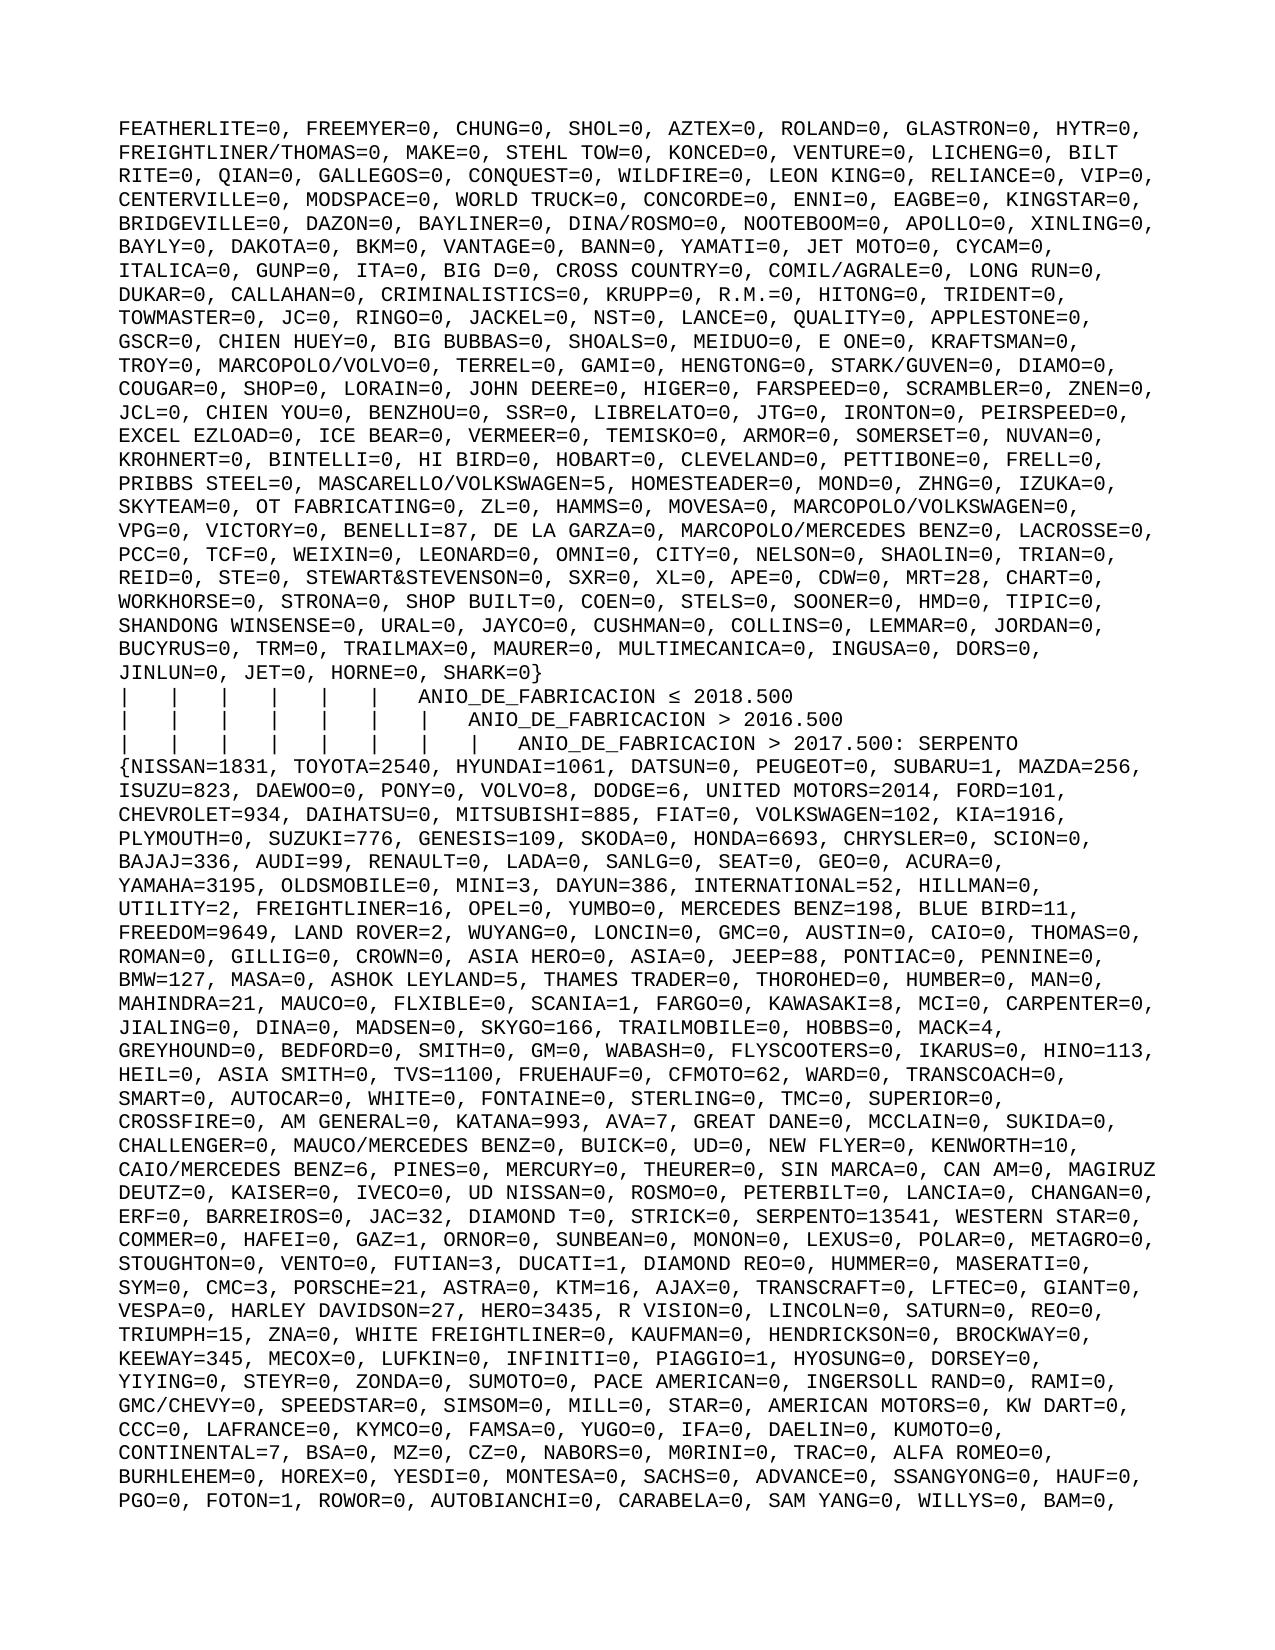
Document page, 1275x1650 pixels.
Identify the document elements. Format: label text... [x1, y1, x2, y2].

text | | | | | | | ANIO_DE_FABRICACION > 2016.500 [118, 709, 1157, 733]
text FEATHERLITE=0, FREEMYER=0, CHUNG=0, SHOL=0, AZTEX=0, ROLAND=0, GLASTRON=0, HYTR=0, FREIGHTLINER/THOMAS=0, MAKE=0, STEHL TOW=0, KONCED=0, VENTURE=0, LICHENG=0, BILT RITE=0, QIAN=0, GALLEGOS=0, CONQUEST=0, WILDFIRE=0, LEON KING=0, RELIANCE=0, VIP=0, CENTERVILLE=0, MODSPACE=0, WORLD TRUCK=0, CONCORDE=0, ENNI=0, EAGBE=0, KINGSTAR=0, BRIDGEVILLE=0, DAZON=0, BAYLINER=0, DINA/ROSMO=0, NOOTEBOOM=0, APOLLO=0, XINLING=0, BAYLY=0, DAKOTA=0, BKM=0, VANTAGE=0, BANN=0, YAMATI=0, JET MOTO=0, CYCAM=0, ITALICA=0, GUNP=0, ITA=0, BIG D=0, CROSS COUNTRY=0, COMIL/AGRALE=0, LONG RUN=0, DUKAR=0, CALLAHAN=0, CRIMINALISTICS=0, KRUPP=0, R.M.=0, HITONG=0, TRIDENT=0, TOWMASTER=0, JC=0, RINGO=0, JACKEL=0, NST=0, LANCE=0, QUALITY=0, APPLESTONE=0, GSCR=0, CHIEN HUEY=0, BIG BUBBAS=0, SHOALS=0, MEIDUO=0, E ONE=0, KRAFTSMAN=0, TROY=0, MARCOPOLO/VOLVO=0, TERREL=0, GAMI=0, HENGTONG=0, STARK/GUVEN=0, DIAMO=0, COUGAR=0, SHOP=0, LORAIN=0, JOHN DEERE=0, HIGER=0, FARSPEED=0, SCRAMBLER=0, ZNEN=0, JCL=0, CHIEN YOU=0, BENZHOU=0, SSR=0, LIBRELATO=0, JTG=0, IRONTON=0, PEIRSPEED=0, EXCEL EZLOAD=0, ICE BEAR=0, VERMEER=0, TEMISKO=0, ARMOR=0, SOMERSET=0, NUVAN=0, KROHNERT=0, BINTELLI=0, HI BIRD=0, HOBART=0, CLEVELAND=0, PETTIBONE=0, FRELL=0, PRIBBS STEEL=0, MASCARELLO/VOLKSWAGEN=5, HOMESTEADER=0, MOND=0, ZHNG=0, IZUKA=0, SKYTEAM=0, OT FABRICATING=0, ZL=0, HAMMS=0, MOVESA=0, MARCOPOLO/VOLKSWAGEN=0, VPG=0, VICTORY=0, BENELLI=87, DE LA GARZA=0, MARCOPOLO/MERCEDES BENZ=0, LACROSSE=0, PCC=0, TCF=0, WEIXIN=0, LEONARD=0, OMNI=0, CITY=0, NELSON=0, SHAOLIN=0, TRIAN=0, REID=0, STE=0, STEWART&STEVENSON=0, SXR=0, XL=0, APE=0, CDW=0, MRT=28, CHART=0, WORKHORSE=0, STRONA=0, SHOP BUILT=0, COEN=0, STELS=0, SOONER=0, HMD=0, TIPIC=0, SHANDONG WINSENSE=0, URAL=0, JAYCO=0, CUSHMAN=0, COLLINS=0, LEMMAR=0, JORDAN=0, BUCYRUS=0, TRM=0, TRAILMAX=0, MAURER=0, MULTIMECANICA=0, INGUSA=0, DORS=0, JINLUN=0, JET=0, HORNE=0, SHARK=0} [118, 118, 1157, 686]
text | | | | | | | | ANIO_DE_FABRICACION > 2017.500: SERPENTO {NISSAN=1831, TOYOTA=2540, HYUNDAI=1061, DATSUN=0, PEUGEOT=0, SUBARU=1, MAZDA=256, ISUZU=823, DAEWOO=0, PONY=0, VOLVO=8, DODGE=6, UNITED MOTORS=2014, FORD=101, CHEVROLET=934, DAIHATSU=0, MITSUBISHI=885, FIAT=0, VOLKSWAGEN=102, KIA=1916, PLYMOUTH=0, SUZUKI=776, GENESIS=109, SKODA=0, HONDA=6693, CHRYSLER=0, SCION=0, BAJAJ=336, AUDI=99, RENAULT=0, LADA=0, SANLG=0, SEAT=0, GEO=0, ACURA=0, YAMAHA=3195, OLDSMOBILE=0, MINI=3, DAYUN=386, INTERNATIONAL=52, HILLMAN=0, UTILITY=2, FREIGHTLINER=16, OPEL=0, YUMBO=0, MERCEDES BENZ=198, BLUE BIRD=11, FREEDOM=9649, LAND ROVER=2, WUYANG=0, LONCIN=0, GMC=0, AUSTIN=0, CAIO=0, THOMAS=0, ROMAN=0, GILLIG=0, CROWN=0, ASIA HERO=0, ASIA=0, JEEP=88, PONTIAC=0, PENNINE=0, BMW=127, MASA=0, ASHOK LEYLAND=5, THAMES TRADER=0, THOROHED=0, HUMBER=0, MAN=0, MAHINDRA=21, MAUCO=0, FLXIBLE=0, SCANIA=1, FARGO=0, KAWASAKI=8, MCI=0, CARPENTER=0, JIALING=0, DINA=0, MADSEN=0, SKYGO=166, TRAILMOBILE=0, HOBBS=0, MACK=4, GREYHOUND=0, BEDFORD=0, SMITH=0, GM=0, WABASH=0, FLYSCOOTERS=0, IKARUS=0, HINO=113, HEIL=0, ASIA SMITH=0, TVS=1100, FRUEHAUF=0, CFMOTO=62, WARD=0, TRANSCOACH=0, SMART=0, AUTOCAR=0, WHITE=0, FONTAINE=0, STERLING=0, TMC=0, SUPERIOR=0, CROSSFIRE=0, AM GENERAL=0, KATANA=993, AVA=7, GREAT DANE=0, MCCLAIN=0, SUKIDA=0, CHALLENGER=0, MAUCO/MERCEDES BENZ=0, BUICK=0, UD=0, NEW FLYER=0, KENWORTH=10, CAIO/MERCEDES BENZ=6, PINES=0, MERCURY=0, THEURER=0, SIN MARCA=0, CAN AM=0, MAGIRUZ DEUTZ=0, KAISER=0, IVECO=0, UD NISSAN=0, ROSMO=0, PETERBILT=0, LANCIA=0, CHANGAN=0, ERF=0, BARREIROS=0, JAC=32, DIAMOND T=0, STRICK=0, SERPENTO=13541, WESTERN STAR=0, COMMER=0, HAFEI=0, GAZ=1, ORNOR=0, SUNBEAN=0, MONON=0, LEXUS=0, POLAR=0, METAGRO=0, STOUGHTON=0, VENTO=0, FUTIAN=3, DUCATI=1, DIAMOND REO=0, HUMMER=0, MASERATI=0, SYM=0, CMC=3, PORSCHE=21, ASTRA=0, KTM=16, AJAX=0, TRANSCRAFT=0, LFTEC=0, GIANT=0, VESPA=0, HARLEY DAVIDSON=27, HERO=3435, R VISION=0, LINCOLN=0, SATURN=0, REO=0, TRIUMPH=15, ZNA=0, WHITE FREIGHTLINER=0, KAUFMAN=0, HENDRICKSON=0, BROCKWAY=0, KEEWAY=345, MECOX=0, LUFKIN=0, INFINITI=0, PIAGGIO=1, HYOSUNG=0, DORSEY=0, YIYING=0, STEYR=0, ZONDA=0, SUMOTO=0, PACE AMERICAN=0, INGERSOLL RAND=0, RAMI=0, GMC/CHEVY=0, SPEEDSTAR=0, SIMSOM=0, MILL=0, STAR=0, AMERICAN MOTORS=0, KW DART=0, CCC=0, LAFRANCE=0, KYMCO=0, FAMSA=0, YUGO=0, IFA=0, DAELIN=0, KUMOTO=0, CONTINENTAL=7, BSA=0, MZ=0, CZ=0, NABORS=0, M0RINI=0, TRAC=0, ALFA ROMEO=0, BURHLEHEM=0, HOREX=0, YESDI=0, MONTESA=0, SACHS=0, ADVANCE=0, SSANGYONG=0, HAUF=0, PGO=0, FOTON=1, ROWOR=0, AUTOBIANCHI=0, CARABELA=0, SAM YANG=0, WILLYS=0, BAM=0, [118, 733, 1157, 1513]
text | | | | | | ANIO_DE_FABRICACION ≤ 2018.500 [118, 686, 1157, 709]
